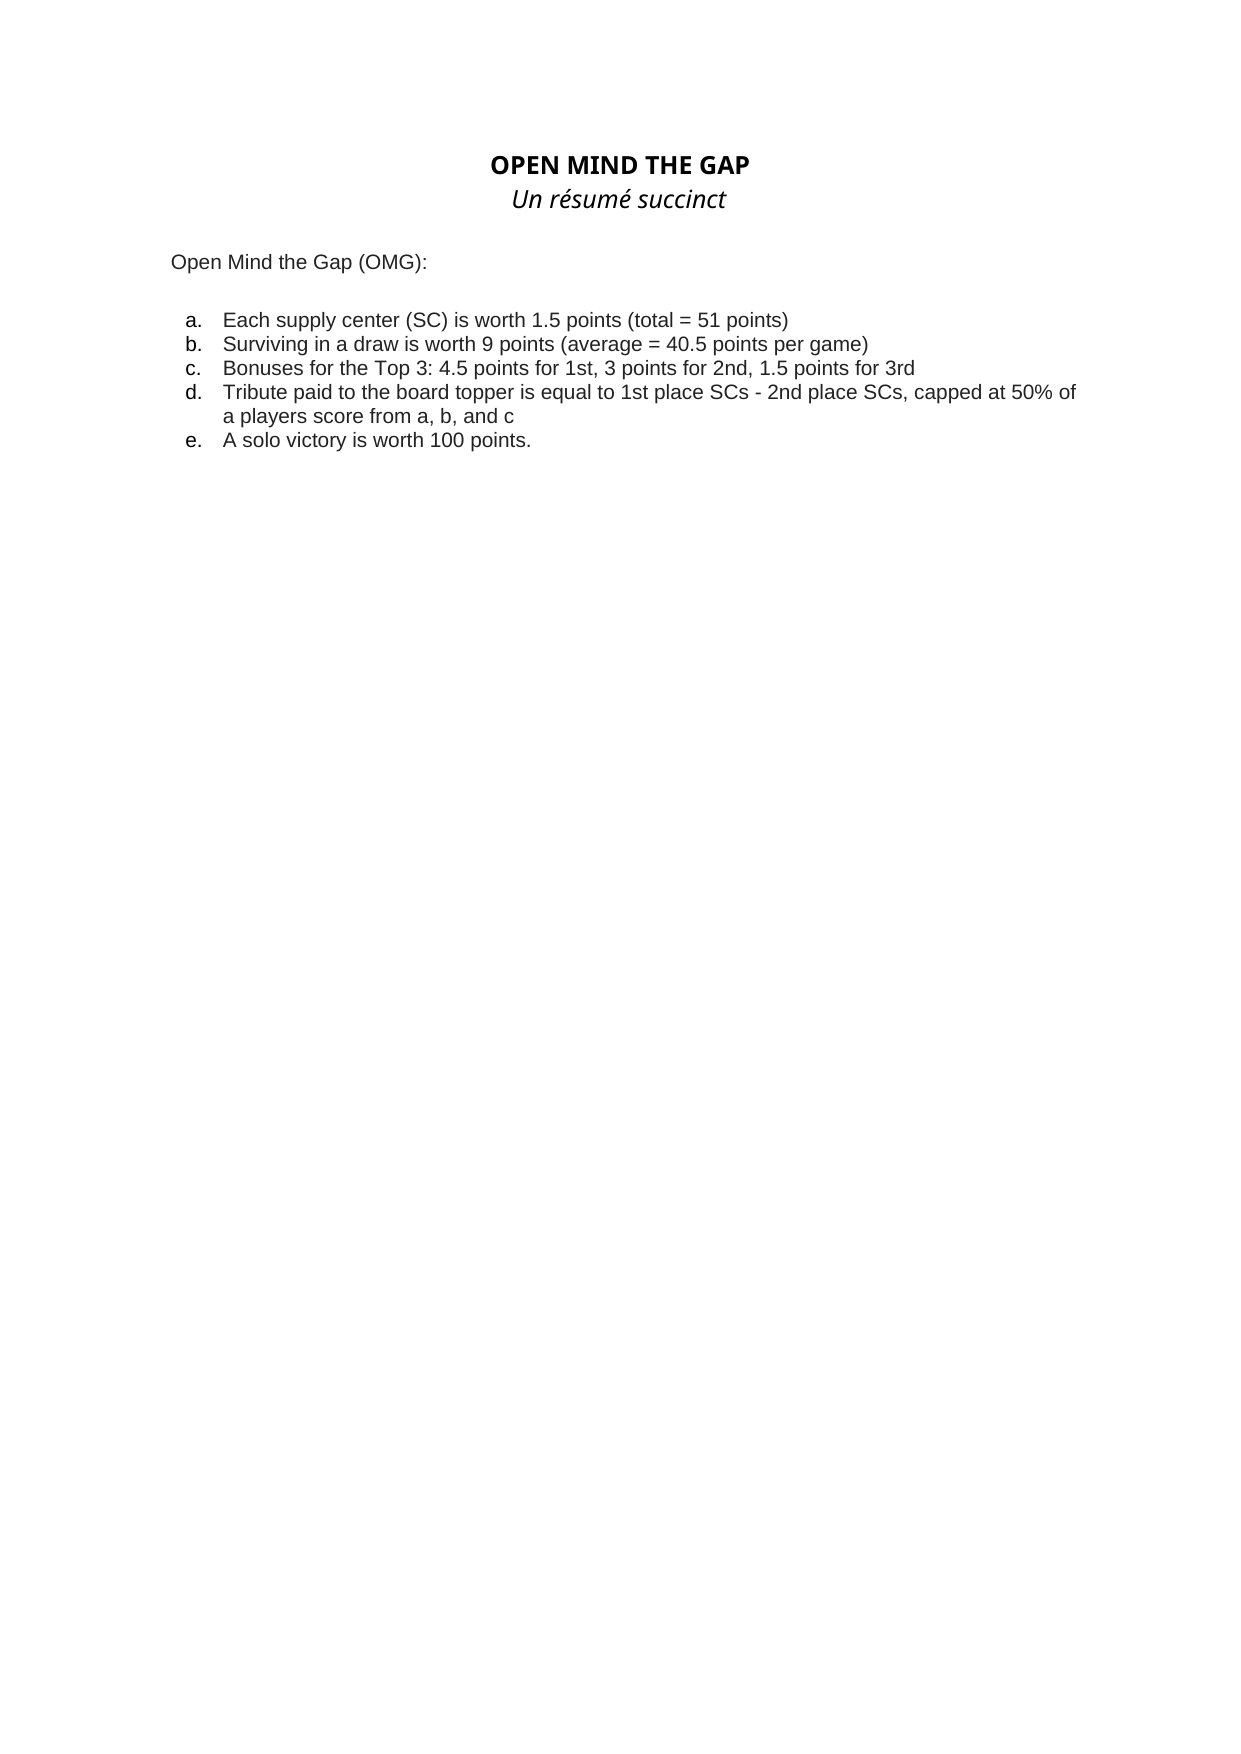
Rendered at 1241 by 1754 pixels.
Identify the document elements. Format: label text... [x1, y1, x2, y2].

text Open Mind the Gap (OMG): [148, 250, 1093, 274]
list Surviving in a draw is worth 9 points (average = 40.5 points per game) [185, 332, 1093, 356]
list Each supply center (SC) is worth 1.5 points (total = 51 points) [185, 308, 1093, 332]
list Bonuses for the Top 3: 4.5 points for 1st, 3 points for 2nd, 1.5 points for 3rd [185, 356, 1093, 380]
list A solo victory is worth 100 points. [185, 428, 1093, 452]
text Un résumé succinct [148, 182, 1093, 216]
list Tribute paid to the board topper is equal to 1st place SCs - 2nd place SCs, capped at 50% of a players score from a, b, and c [185, 380, 1093, 428]
text OPEN MIND THE GAP [148, 148, 1093, 182]
